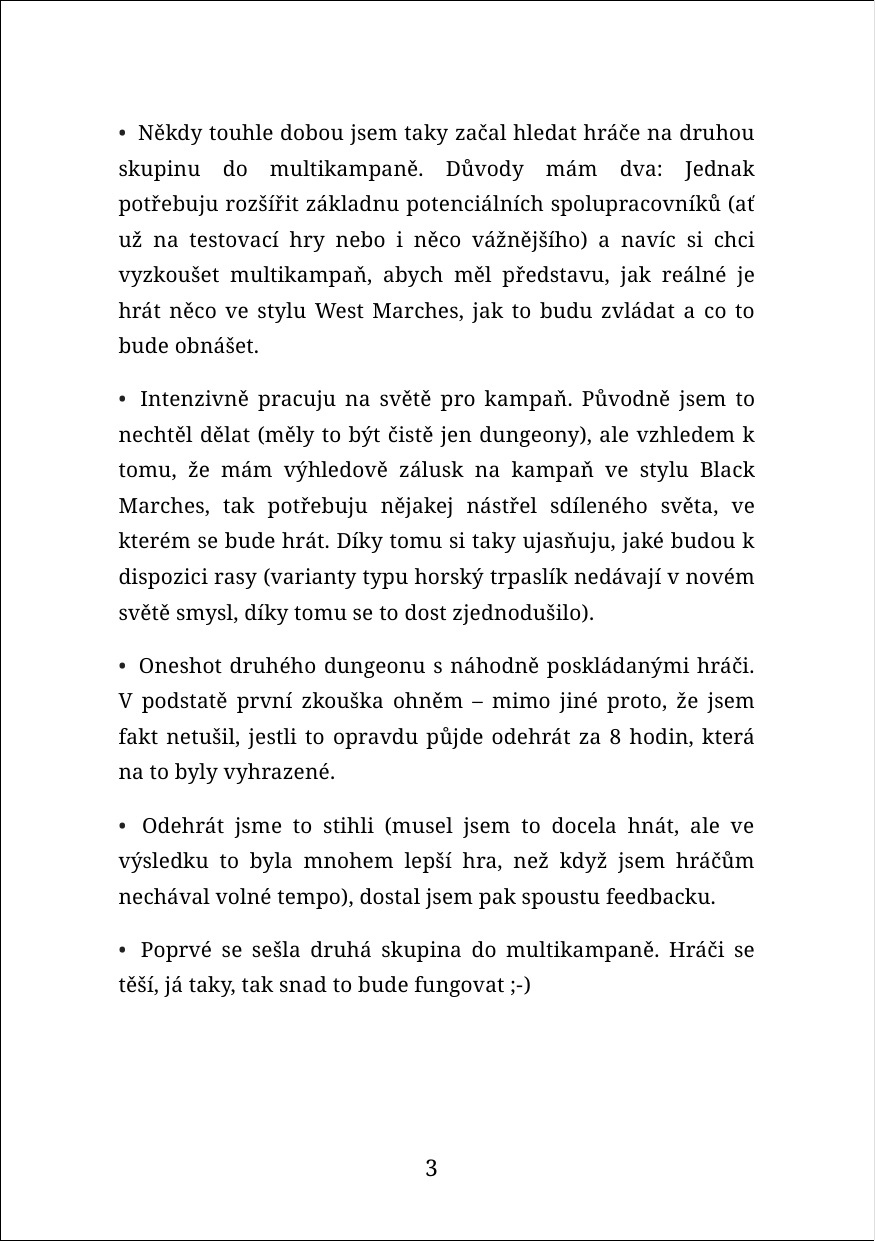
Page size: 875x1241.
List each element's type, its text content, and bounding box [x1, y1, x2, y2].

text • Oneshot druhého dungeonu s náhodně poskládanými hráči. V podstatě první zkouška ohněm – mimo jiné proto, že jsem fakt netušil, jestli to opravdu půjde odehrát za 8 hodin, která na to byly vyhrazené. [118, 651, 756, 786]
text • Intenzivně pracuju na světě pro kampaň. Původně jsem to nechtěl dělat (měly to být čistě jen dungeony), ale vzhledem k tomu, že mám výhledově zálusk na kampaň ve stylu Black Marches, tak potřebuju nějakej nástřel sdíleného světa, ve kterém se bude hrát. Díky tomu si taky ujasňuju, jaké budou k dispozici rasy (varianty typu horský trpaslík nedávají v novém světě smysl, díky tomu se to dost zjednodušilo). [118, 384, 756, 626]
text • Někdy touhle dobou jsem taky začal hledat hráče na druhou skupinu do multikampaně. Důvody mám dva: Jednak potřebuju rozšířit základnu potenciálních spolupracovníků (ať už na testovací hry nebo i něco vážnějšího) a navíc si chci vyzkoušet multikampaň, abych měl představu, jak reálné je hrát něco ve stylu West Marches, jak to budu zvládat a co to bude obnášet. [118, 118, 756, 360]
text • Odehrát jsme to stihli (musel jsem to docela hnát, ale ve výsledku to byla mnohem lepší hra, než když jsem hráčům nechával volné tempo), dostal jsem pak spoustu feedbacku. [118, 811, 756, 910]
text • Poprvé se sešla druhá skupina do multikampaně. Hráči se těší, já taky, tak snad to bude fungovat ;-) [118, 935, 756, 999]
